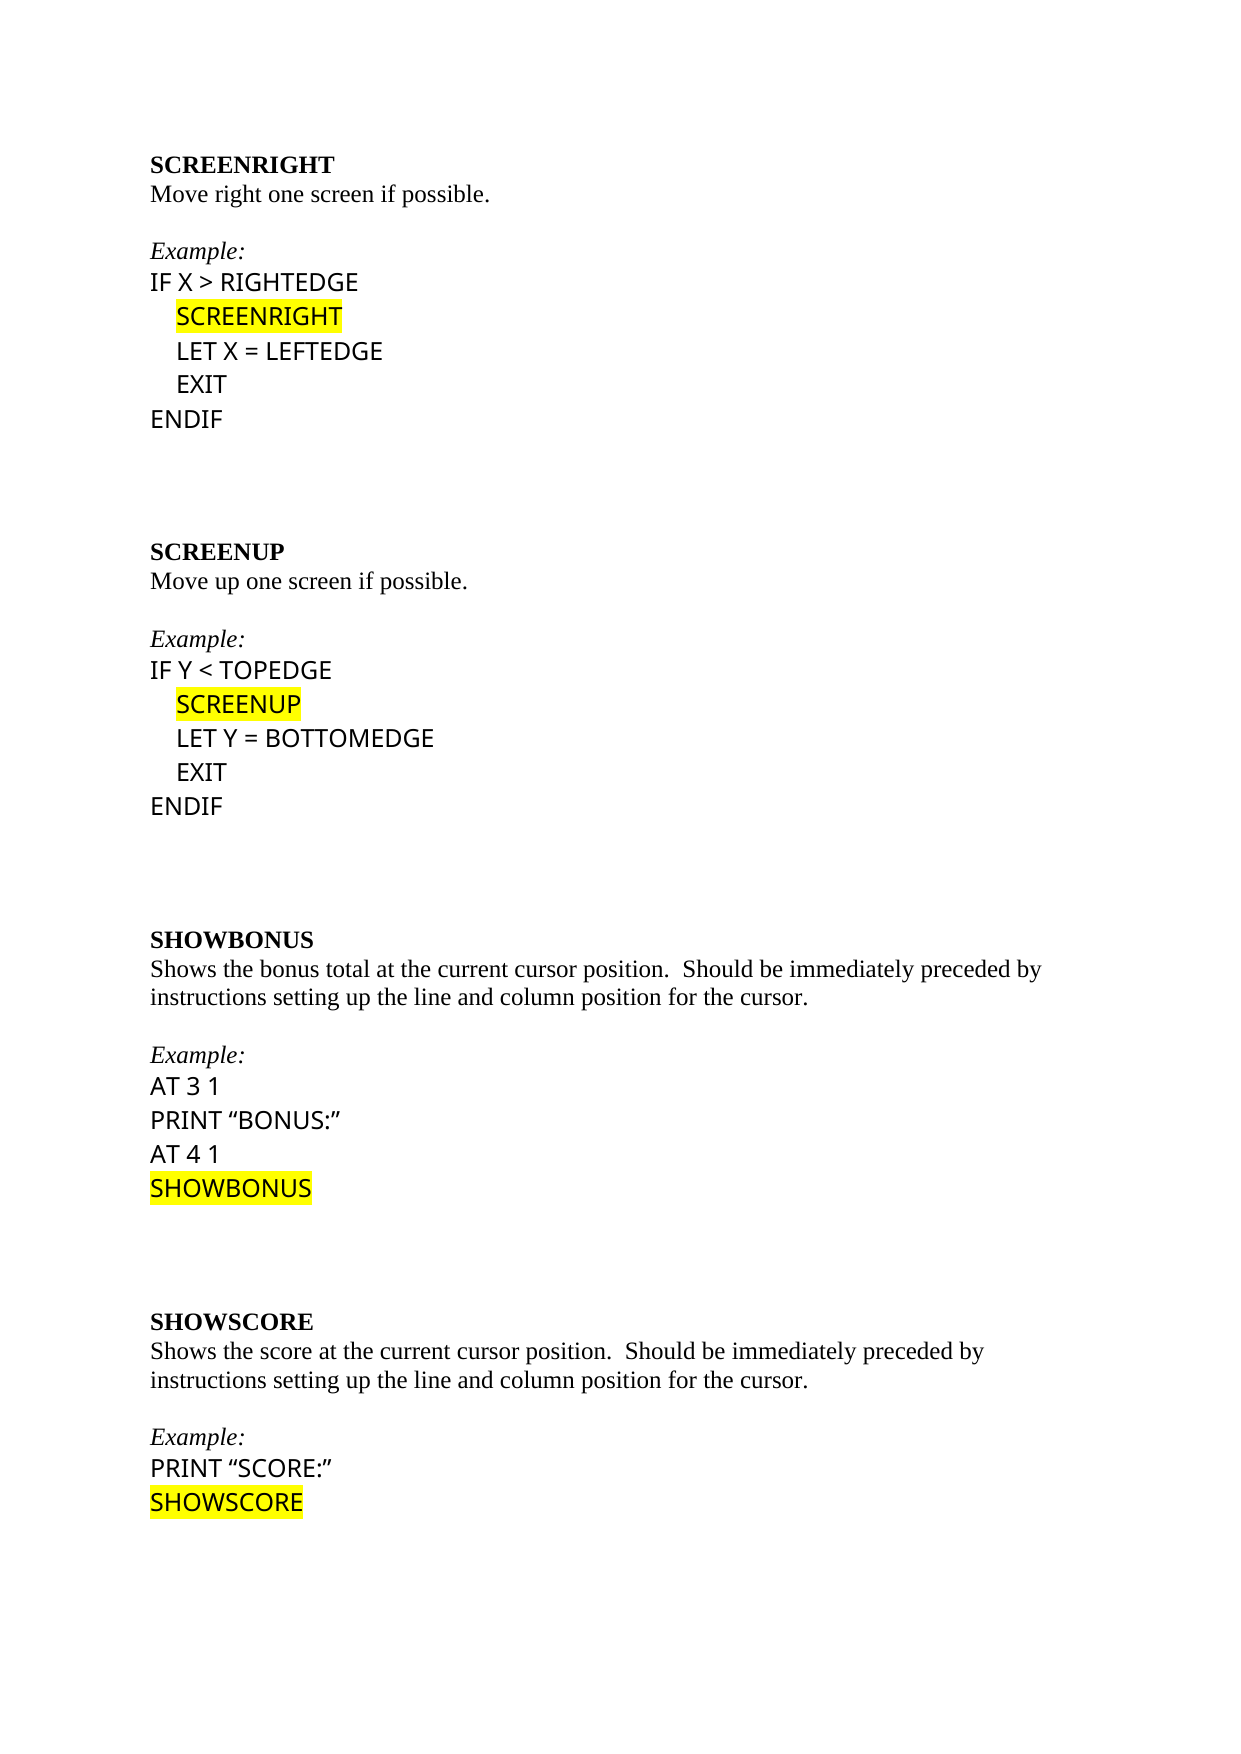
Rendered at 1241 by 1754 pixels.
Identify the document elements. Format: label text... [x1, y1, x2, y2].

text SCREENRIGHT [150, 150, 1090, 179]
text Example: [150, 236, 1090, 265]
text Move right one screen if possible. [150, 179, 1090, 207]
text ENDIF [150, 401, 1090, 435]
text Example: [150, 1422, 1090, 1451]
text SHOWBONUS [150, 1171, 1090, 1205]
text IF Y < TOPEDGE [150, 652, 1090, 687]
text Example: [150, 1040, 1090, 1069]
text LET Y = BOTTOMEDGE [150, 721, 1090, 755]
text SHOWSCORE [150, 1307, 1090, 1336]
text PRINT “SCORE:” [150, 1451, 1090, 1485]
text AT 3 1 [150, 1069, 1090, 1103]
text Example: [150, 624, 1090, 652]
text SCREENUP [150, 687, 1090, 721]
text AT 4 1 [150, 1137, 1090, 1171]
text Shows the score at the current cursor position. Should be immediately preceded by instructions setting up the line and column position for the cursor. [150, 1336, 1090, 1393]
text EXIT [150, 367, 1090, 401]
text Shows the bonus total at the current cursor position. Should be immediately preceded by instructions setting up the line and column position for the cursor. [150, 954, 1090, 1011]
text EXIT [150, 755, 1090, 789]
text SCREENRIGHT [150, 299, 1090, 333]
text SHOWSCORE [150, 1485, 1090, 1519]
text LET X = LEFTEDGE [150, 333, 1090, 367]
text PRINT “BONUS:” [150, 1103, 1090, 1137]
text SHOWBONUS [150, 925, 1090, 954]
text ENDIF [150, 789, 1090, 823]
text Move up one screen if possible. [150, 566, 1090, 595]
text IF X > RIGHTEDGE [150, 265, 1090, 299]
text SCREENUP [150, 537, 1090, 566]
